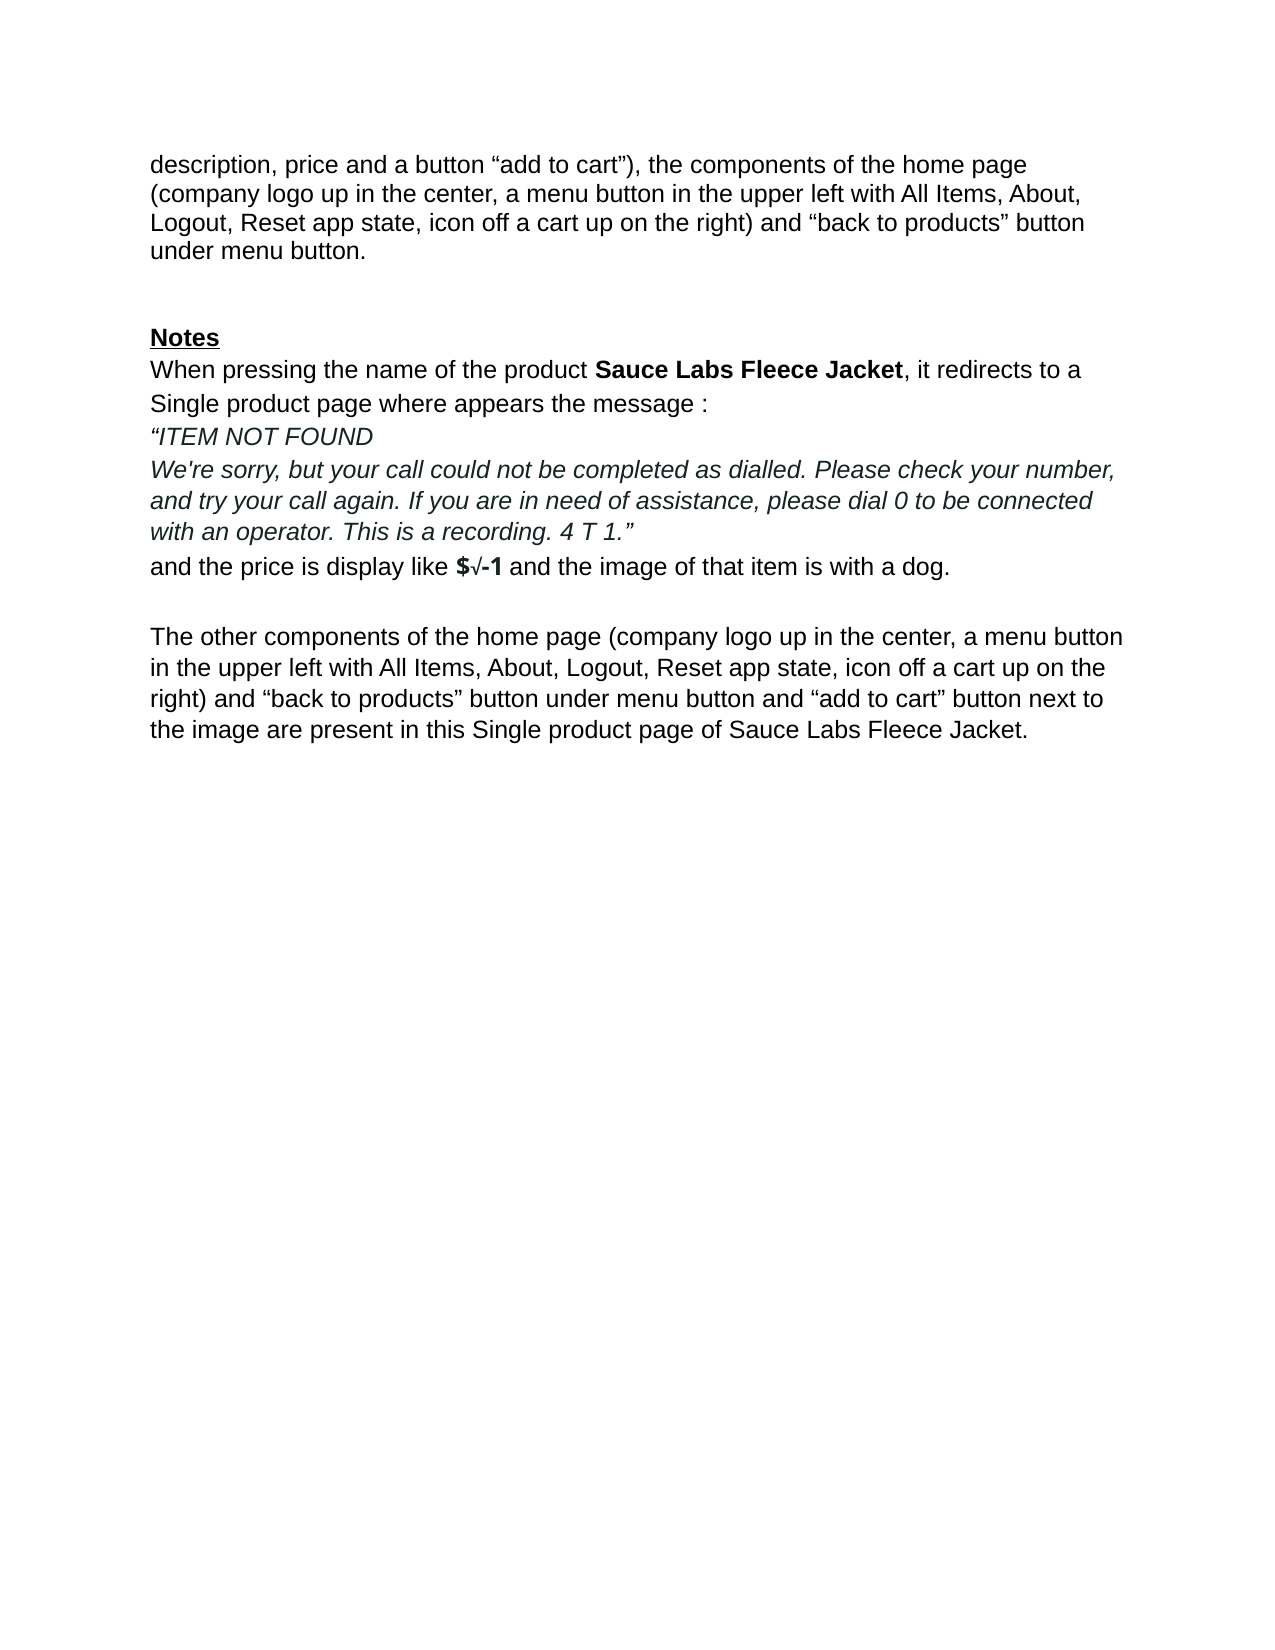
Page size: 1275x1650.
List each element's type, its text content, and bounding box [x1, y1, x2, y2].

text “ITEM NOT FOUND [150, 422, 1125, 450]
text When pressing the name of the product Sauce Labs Fleece Jacket, it redirects to a Single product page where appears the message : [150, 356, 1125, 417]
text Notes [150, 322, 1125, 351]
text description, price and a button “add to cart”), the components of the home page (company logo up in the center, a menu button in the upper left with All Items, About, Logout, Reset app state, icon off a cart up on the right) and “back to products” button under menu button. [150, 150, 1125, 265]
text We're sorry, but your call could not be completed as dialled. Please check your number, and try your call again. If you are in need of assistance, please dial 0 to be connected with an operator. This is a recording. 4 T 1.” and the price is display like $√-1 and the image of that item is with a dog. [150, 454, 1125, 582]
text The other components of the home page (company logo up in the center, a menu button in the upper left with All Items, About, Logout, Reset app state, icon off a cart up on the right) and “back to products” button under menu button and “add to cart” button next to the image are present in this Single product page of Sauce Labs Fleece Jacket. [150, 622, 1125, 744]
